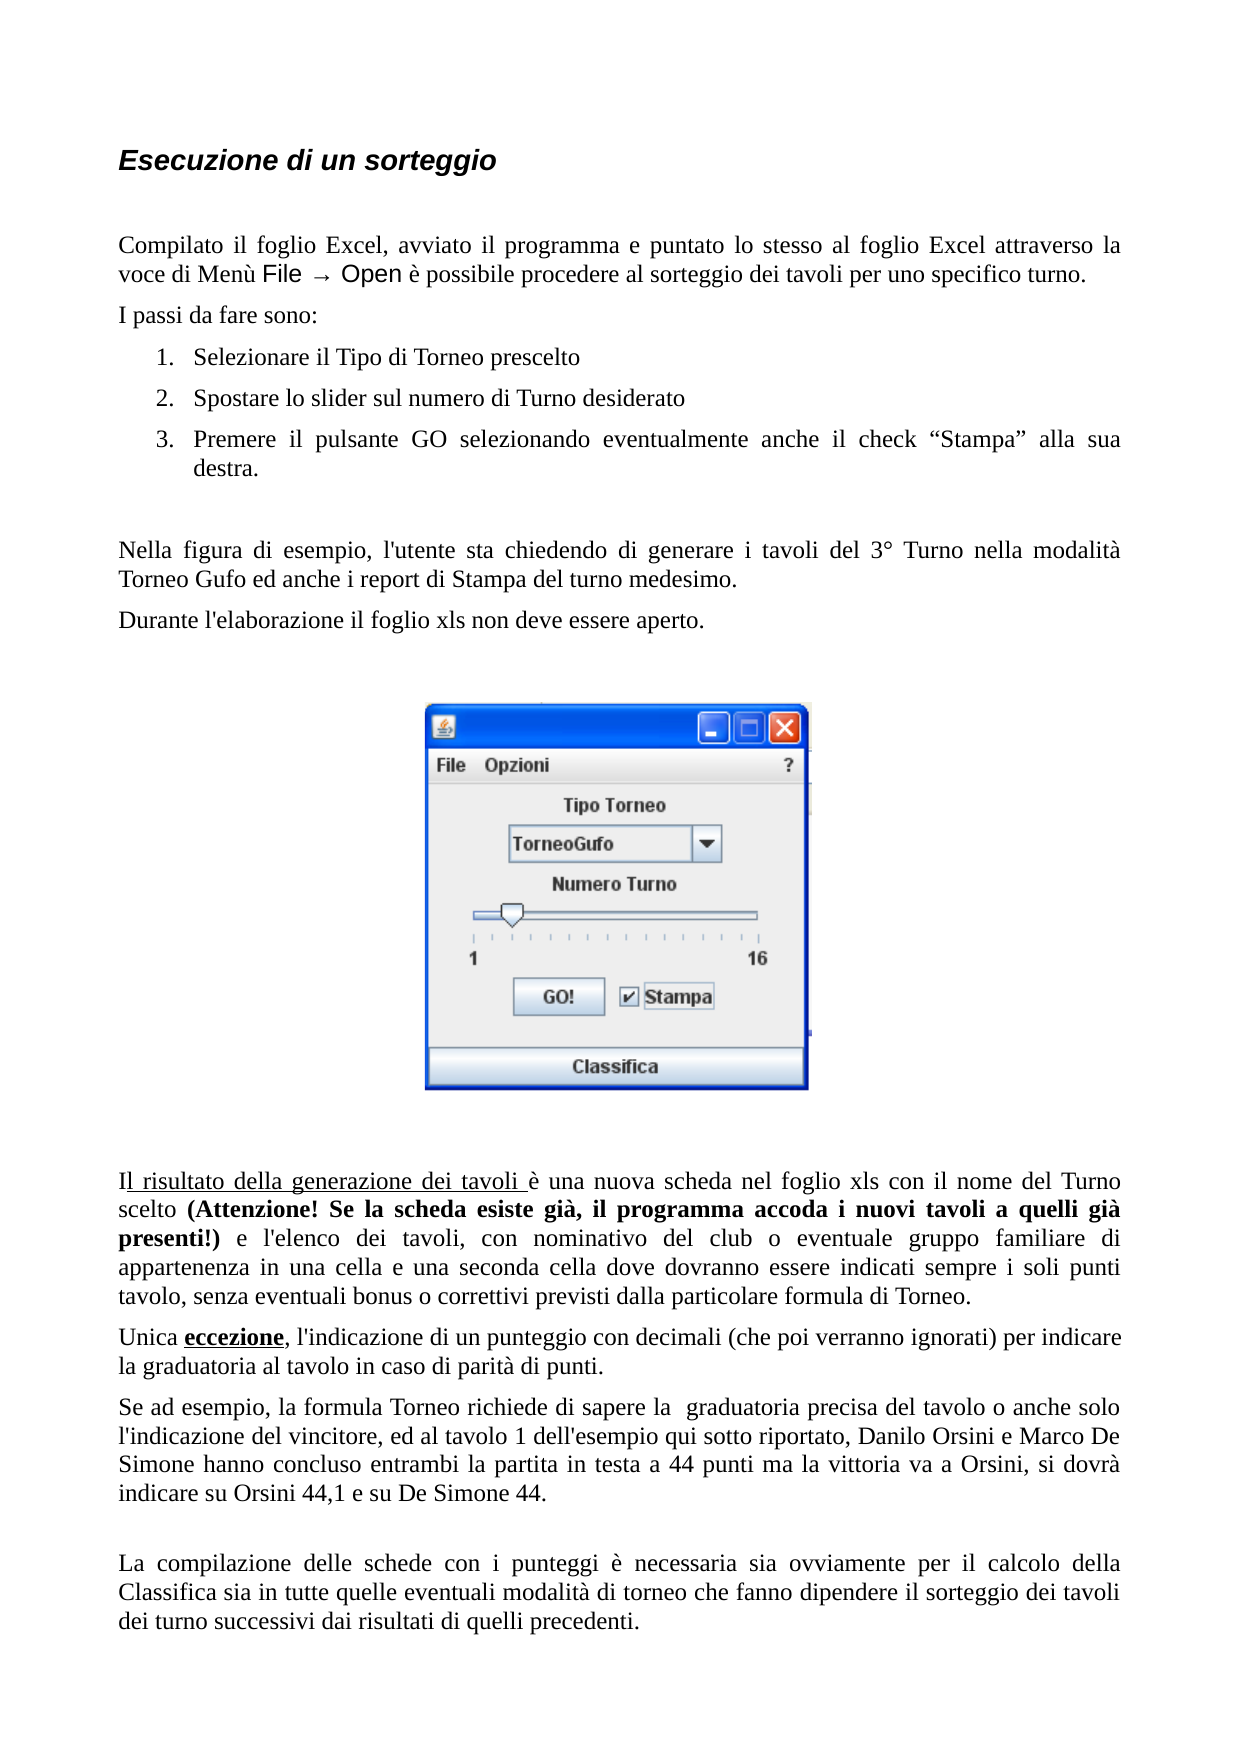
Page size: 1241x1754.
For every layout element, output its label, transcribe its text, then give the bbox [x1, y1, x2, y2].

text Unica eccezione, l'indicazione di un punteggio con decimali (che poi verranno ignorati) per indicare la graduatoria al tavolo in caso di parità di punti. [118, 1322, 1122, 1379]
list Spostare lo slider sul numero di Turno desiderato [156, 383, 1122, 412]
text Nella figura di esempio, l'utente sta chiedendo di generare i tavoli del 3° Turno nella modalità Torneo Gufo ed anche i report di Stampa del turno medesimo. [118, 536, 1122, 593]
text Il risultato della generazione dei tavoli è una nuova scheda nel foglio xls con il nome del Turno scelto (Attenzione! Se la scheda esiste già, il programma accoda i nuovi tavoli a quelli già presenti!) e l'elenco dei tavoli, con nominativo del club o eventuale gruppo familiare di appartenenza in una cella e una seconda cella dove dovranno essere indicati sempre i soli punti tavolo, senza eventuali bonus o correttivi previsti dalla particolare formula di Torneo. [118, 1166, 1122, 1309]
text Se ad esempio, la formula Torneo richiede di sapere la graduatoria precisa del tavolo o anche solo l'indicazione del vincitore, ed al tavolo 1 dell'esempio qui sotto riportato, Danilo Orsini e Marco De Simone hanno concluso entrambi la partita in testa a 44 punti ma la vittoria va a Orsini, si dovrà indicare su Orsini 44,1 e su De Simone 44. [118, 1392, 1122, 1536]
list Selezionare il Tipo di Torneo prescelto [156, 342, 1122, 371]
list Premere il pulsante GO selezionando eventualmente anche il check “Stampa” alla sua destra. [156, 424, 1122, 482]
text Durante l'elaborazione il foglio xls non deve essere aperto. [118, 606, 1122, 634]
text La compilazione delle schede con i punteggi è necessaria sia ovviamente per il calcolo della Classifica sia in tutte quelle eventuali modalità di torneo che fanno dipendere il sorteggio dei tavoli dei turno successivi dai risultati di quelli precedenti. [118, 1548, 1122, 1634]
text I passi da fare sono: [118, 301, 1122, 329]
text Compilato il foglio Excel, avviato il programma e puntato lo stesso al foglio Excel attraverso la voce di Menù File → Open è possibile procedere al sorteggio dei tavoli per uno specifico turno. [118, 230, 1122, 288]
subtitle Esecuzione di un sorteggio [118, 143, 1122, 177]
